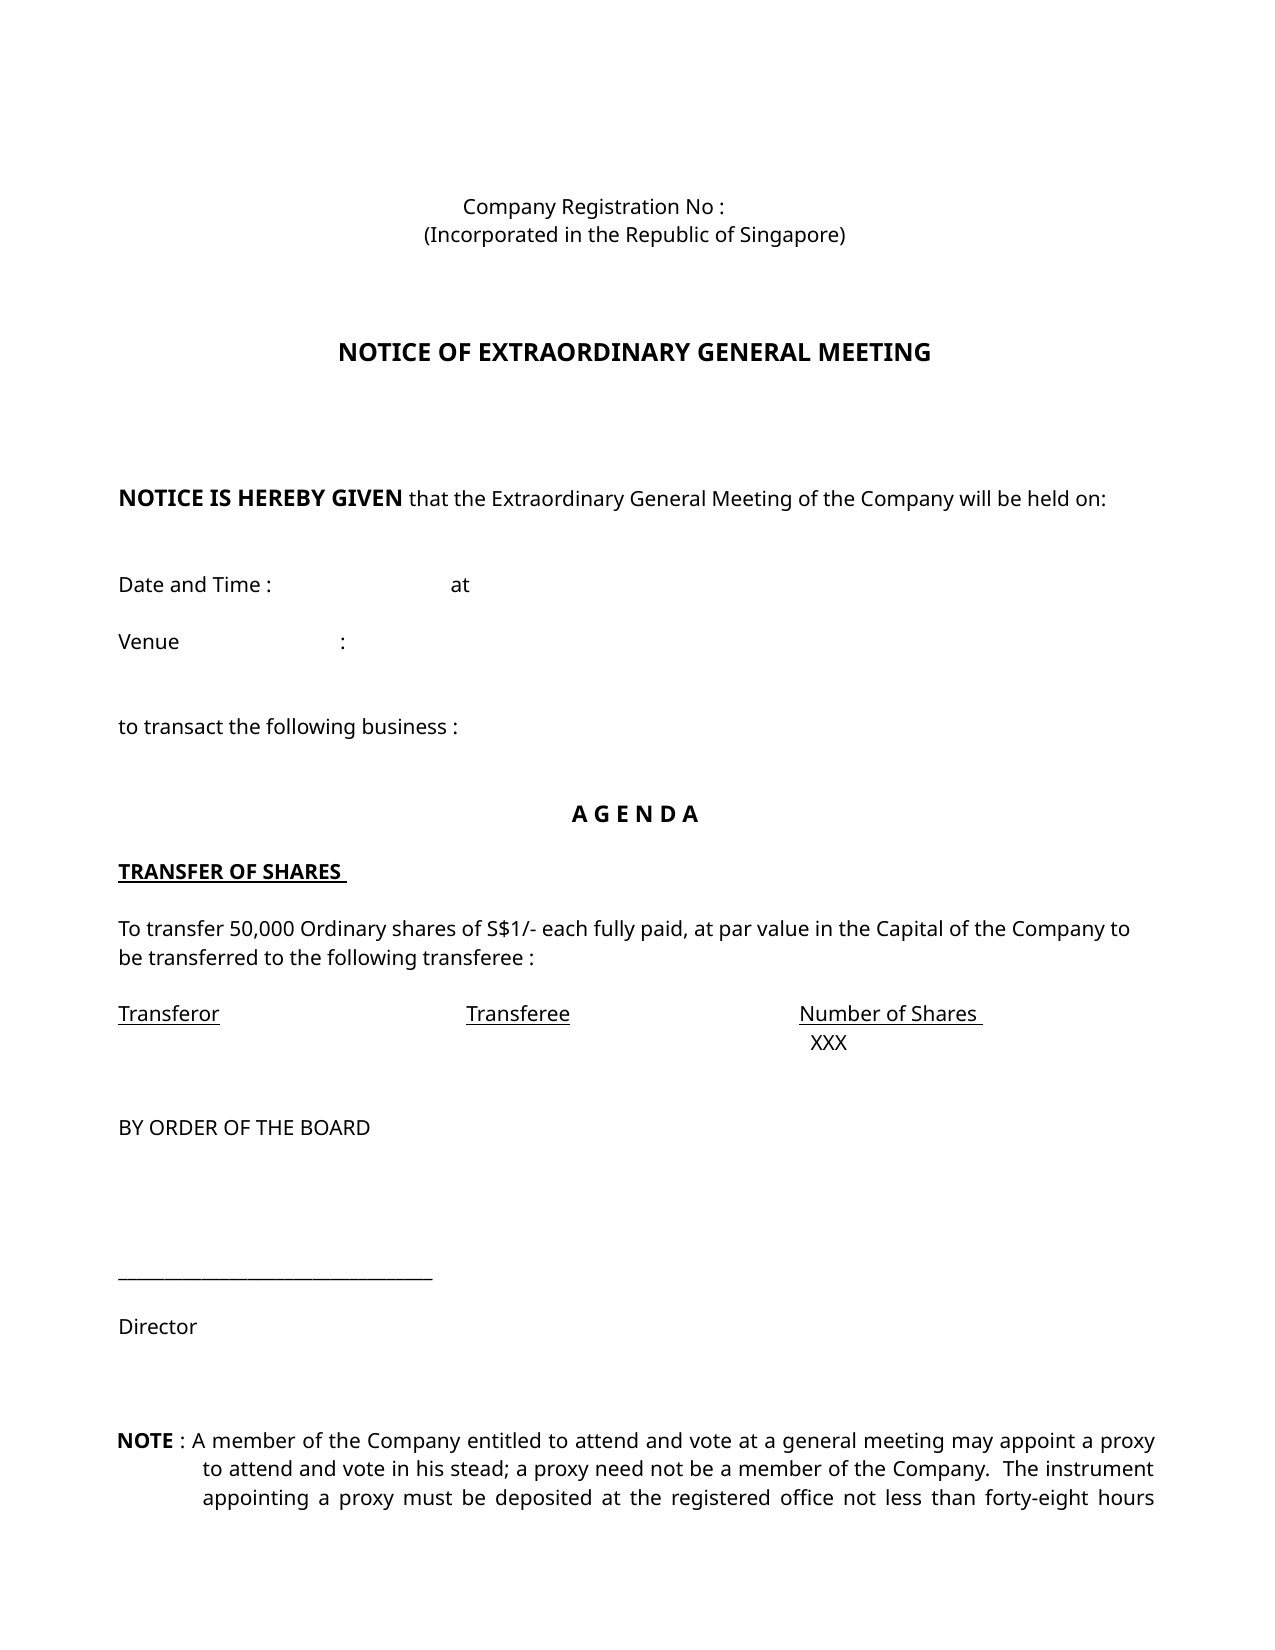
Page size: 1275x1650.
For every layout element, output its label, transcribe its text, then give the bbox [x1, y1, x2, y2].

text __________________________________ [118, 1255, 1157, 1284]
text NOTE : A member of the Company entitled to attend and vote at a general meeting may appoint a proxy to attend and vote in his stead; a proxy need not be a member of the Company. The instrument appointing a proxy must be deposited at the registered office not less than forty-eight hours [117, 1426, 1157, 1511]
text TRANSFER OF SHARES [118, 857, 1157, 886]
text To transfer 50,000 Ordinary shares of S$1/- each fully paid, at par value in the Capital of the Company to be transferred to the following transferee : [118, 914, 1157, 971]
text Venue : <get_partner_full_address(o.id)> [118, 627, 1157, 655]
text BY ORDER OF THE BOARD [118, 1113, 1157, 1142]
text Director [118, 1312, 1157, 1341]
text Transferor Transferee Number of Shares [118, 999, 1157, 1028]
text <get_director1(o.id)['name']> <get_director2(o.id)['name']> XXX [118, 1028, 1157, 1056]
text NOTICE OF EXTRAORDINARY GENERAL MEETING [118, 334, 1157, 368]
text (Incorporated in the Republic of Singapore) [118, 220, 1157, 249]
text <o.name> [118, 147, 1157, 192]
text <get_director1(o.id)['name']> [118, 1284, 1157, 1312]
text to transact the following business : [118, 712, 1157, 741]
text NOTICE IS HEREBY GIVEN that the Extraordinary General Meeting of the Company will be held on: [118, 482, 1157, 513]
text Company Registration No : <o.uen> [118, 192, 1157, 220]
text A G E N D A [118, 798, 1157, 829]
text Date and Time : <get_datenow()> at <get_timenow_12h()> [118, 570, 1157, 598]
